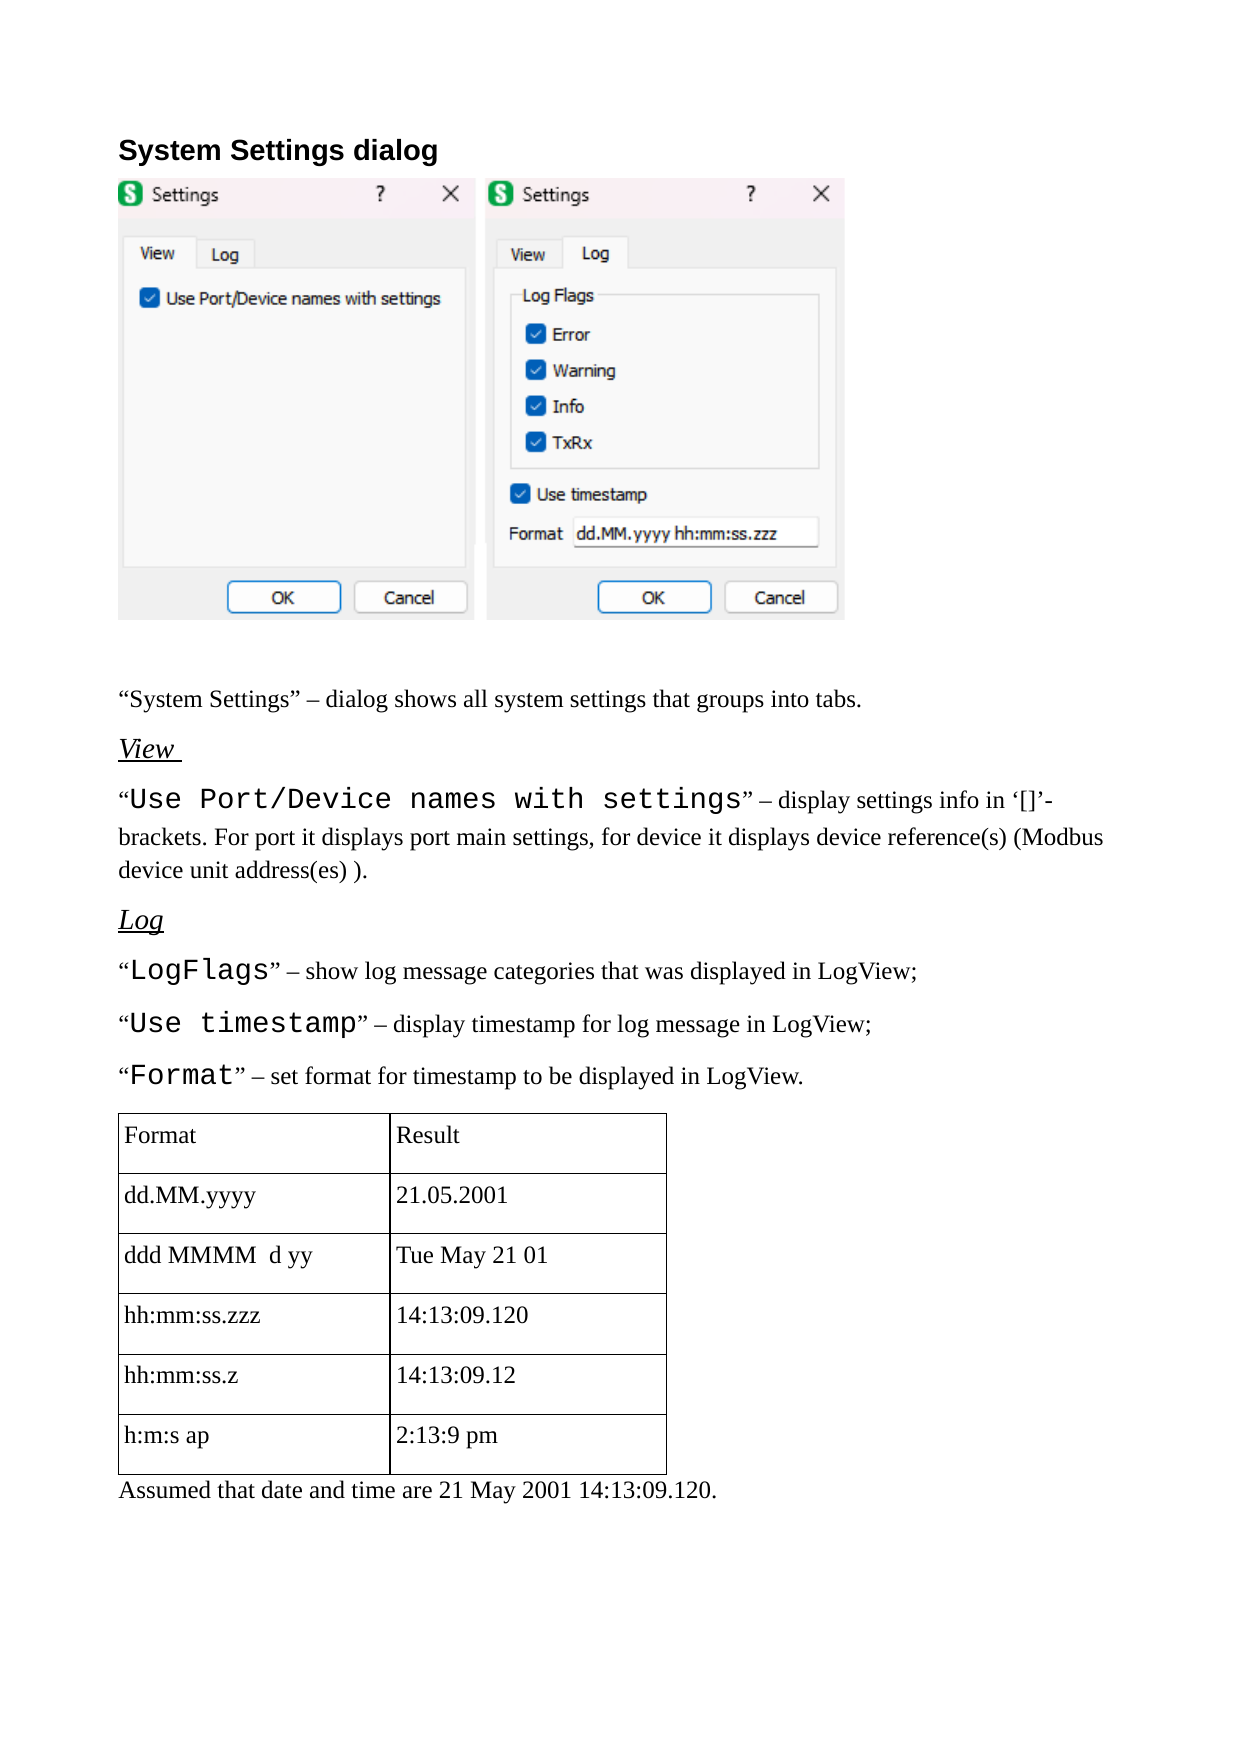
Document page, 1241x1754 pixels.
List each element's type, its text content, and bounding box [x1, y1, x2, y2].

table_cell Tue May 21 01 [391, 1234, 666, 1293]
subtitle System Settings dialog [118, 133, 1122, 166]
text “System Settings” – dialog shows all system settings that groups into tabs. [118, 684, 1122, 712]
table_cell hh:mm:ss.zzz [119, 1294, 389, 1353]
table_cell h:m:s ap [119, 1415, 389, 1474]
table_cell dd.MM.yyyy [119, 1174, 389, 1233]
table_header Format [119, 1114, 389, 1173]
table_cell 2:13:9 pm [391, 1415, 666, 1474]
text “Use timestamp” – display timestamp for log message in LogView; [118, 1008, 1122, 1041]
table_cell 21.05.2001 [391, 1174, 666, 1233]
text View [118, 731, 1122, 765]
text Log [118, 902, 1122, 936]
table_cell 14:13:09.120 [391, 1294, 666, 1353]
table_cell ddd MMMM d yy [119, 1234, 389, 1293]
table_header Result [391, 1114, 666, 1173]
picture [118, 178, 845, 620]
text “LogFlags” – show log message categories that was displayed in LogView; [118, 956, 1122, 988]
text Assumed that date and time are 21 May 2001 14:13:09.120. [118, 1475, 1122, 1503]
table_cell hh:mm:ss.z [119, 1355, 389, 1413]
text “Use Port/Device names with settings” – display settings info in ‘[]’-brackets. For port it displays port main settings, for device it displays device reference(s) (Modbus device unit address(es) ). [118, 784, 1122, 883]
text “Format” – set format for timestamp to be displayed in LogView. [118, 1061, 1122, 1093]
table_cell 14:13:09.12 [391, 1355, 666, 1413]
